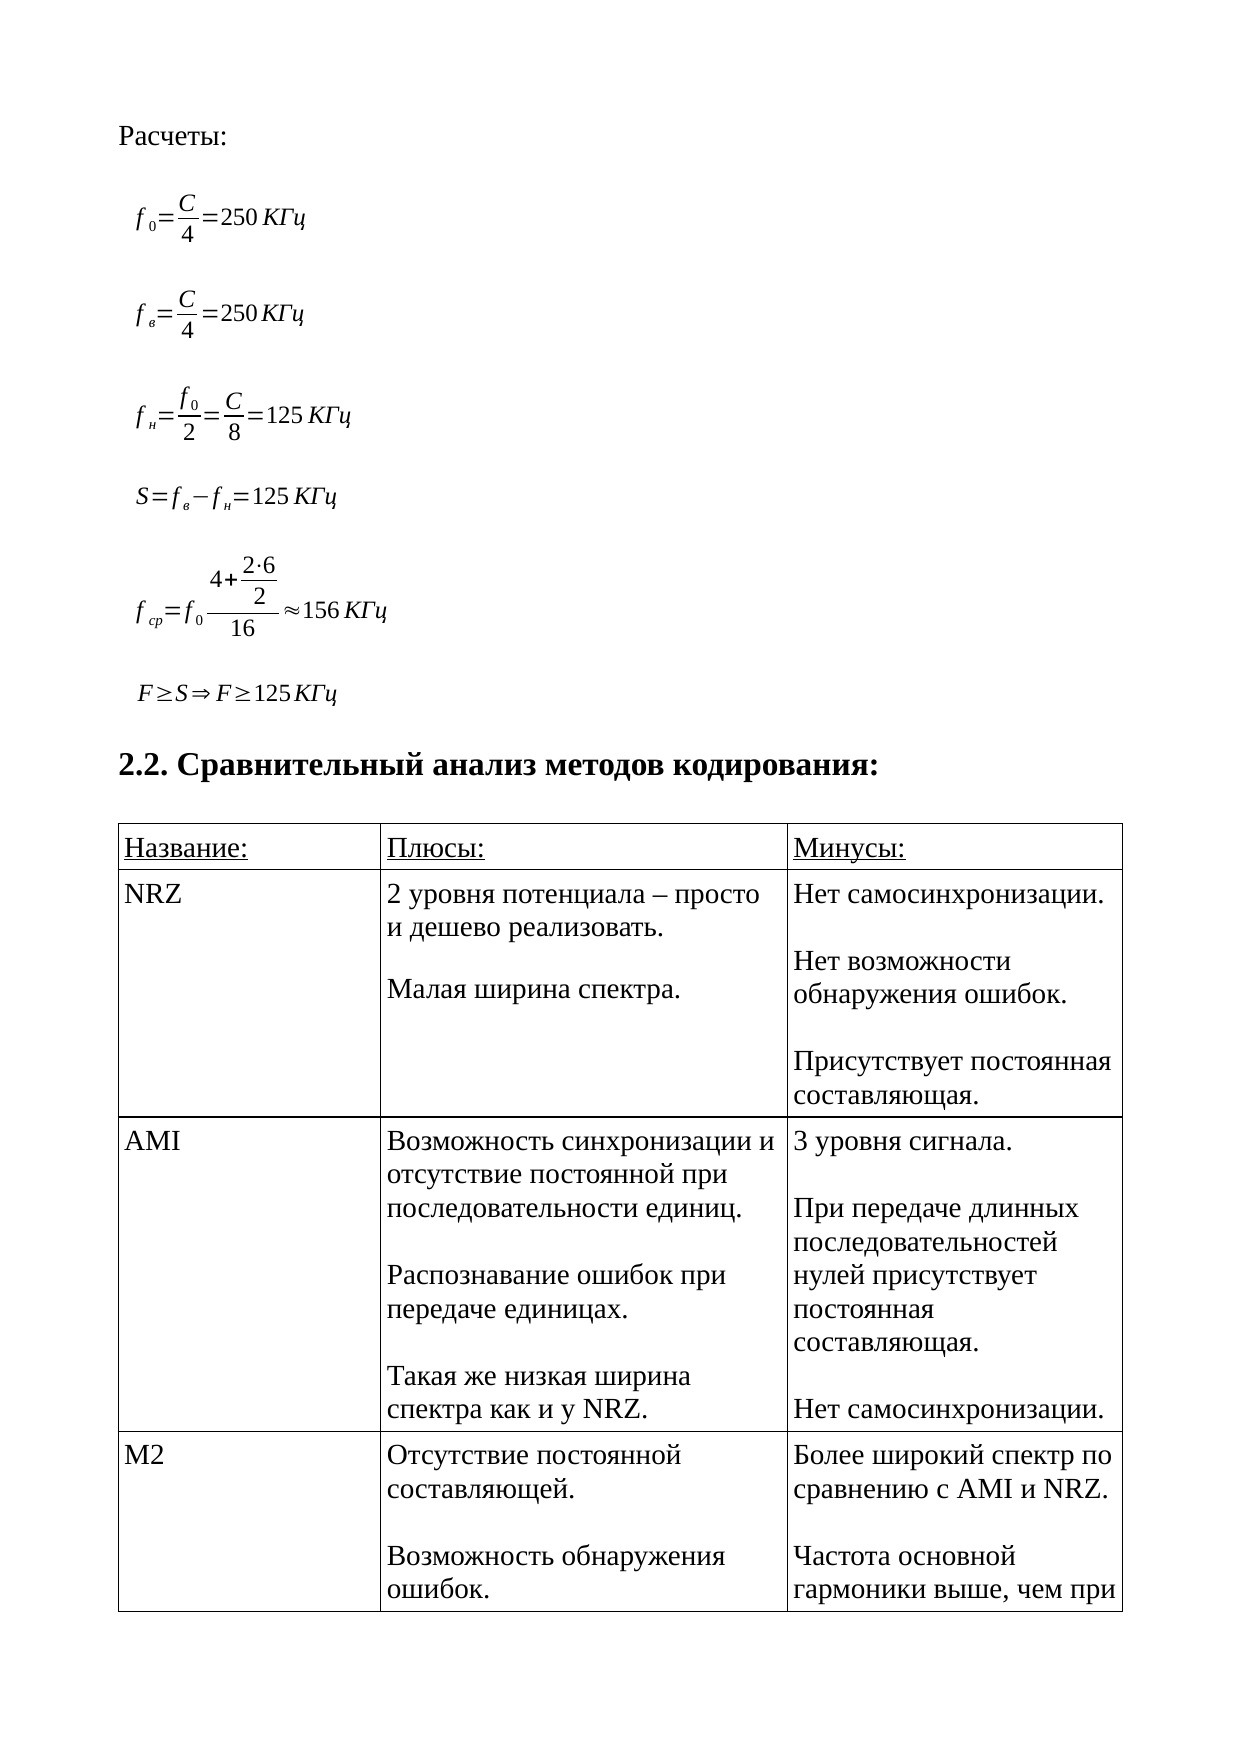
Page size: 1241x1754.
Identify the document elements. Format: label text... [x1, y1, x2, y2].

table_cell 2 уровня потенциала – просто и дешево реализовать. Малая ширина спектра. [381, 870, 787, 1116]
table_cell Более широкий спектр по сравнению с AMI и NRZ. Частота основной гармоники выше, чем при [788, 1432, 1122, 1611]
table_cell AMI [119, 1118, 380, 1431]
table_cell M2 [119, 1432, 380, 1611]
text 2.2. Сравнительный анализ методов кодирования: [118, 745, 1122, 783]
table_cell Нет самосинхронизации. Нет возможности обнаружения ошибок. Присутствует постоянная составляющая. [788, 870, 1122, 1116]
table_header Плюсы: [381, 824, 787, 869]
table_header Минусы: [788, 824, 1122, 869]
table_cell 3 уровня сигнала. При передаче длинных последовательностей нулей присутствует постоянная составляющая. Нет самосинхронизации. [788, 1118, 1122, 1431]
table_cell NRZ [119, 870, 380, 1116]
table_cell Отсутствие постоянной составляющей. Возможность обнаружения ошибок. [381, 1432, 787, 1611]
text Расчеты: [118, 118, 1122, 152]
table_header Название: [119, 824, 380, 869]
table_cell Возможность синхронизации и отсутствие постоянной при последовательности единиц. Распознавание ошибок при передаче единицах. Такая же низкая ширина спектра как и у NRZ. [381, 1118, 787, 1431]
